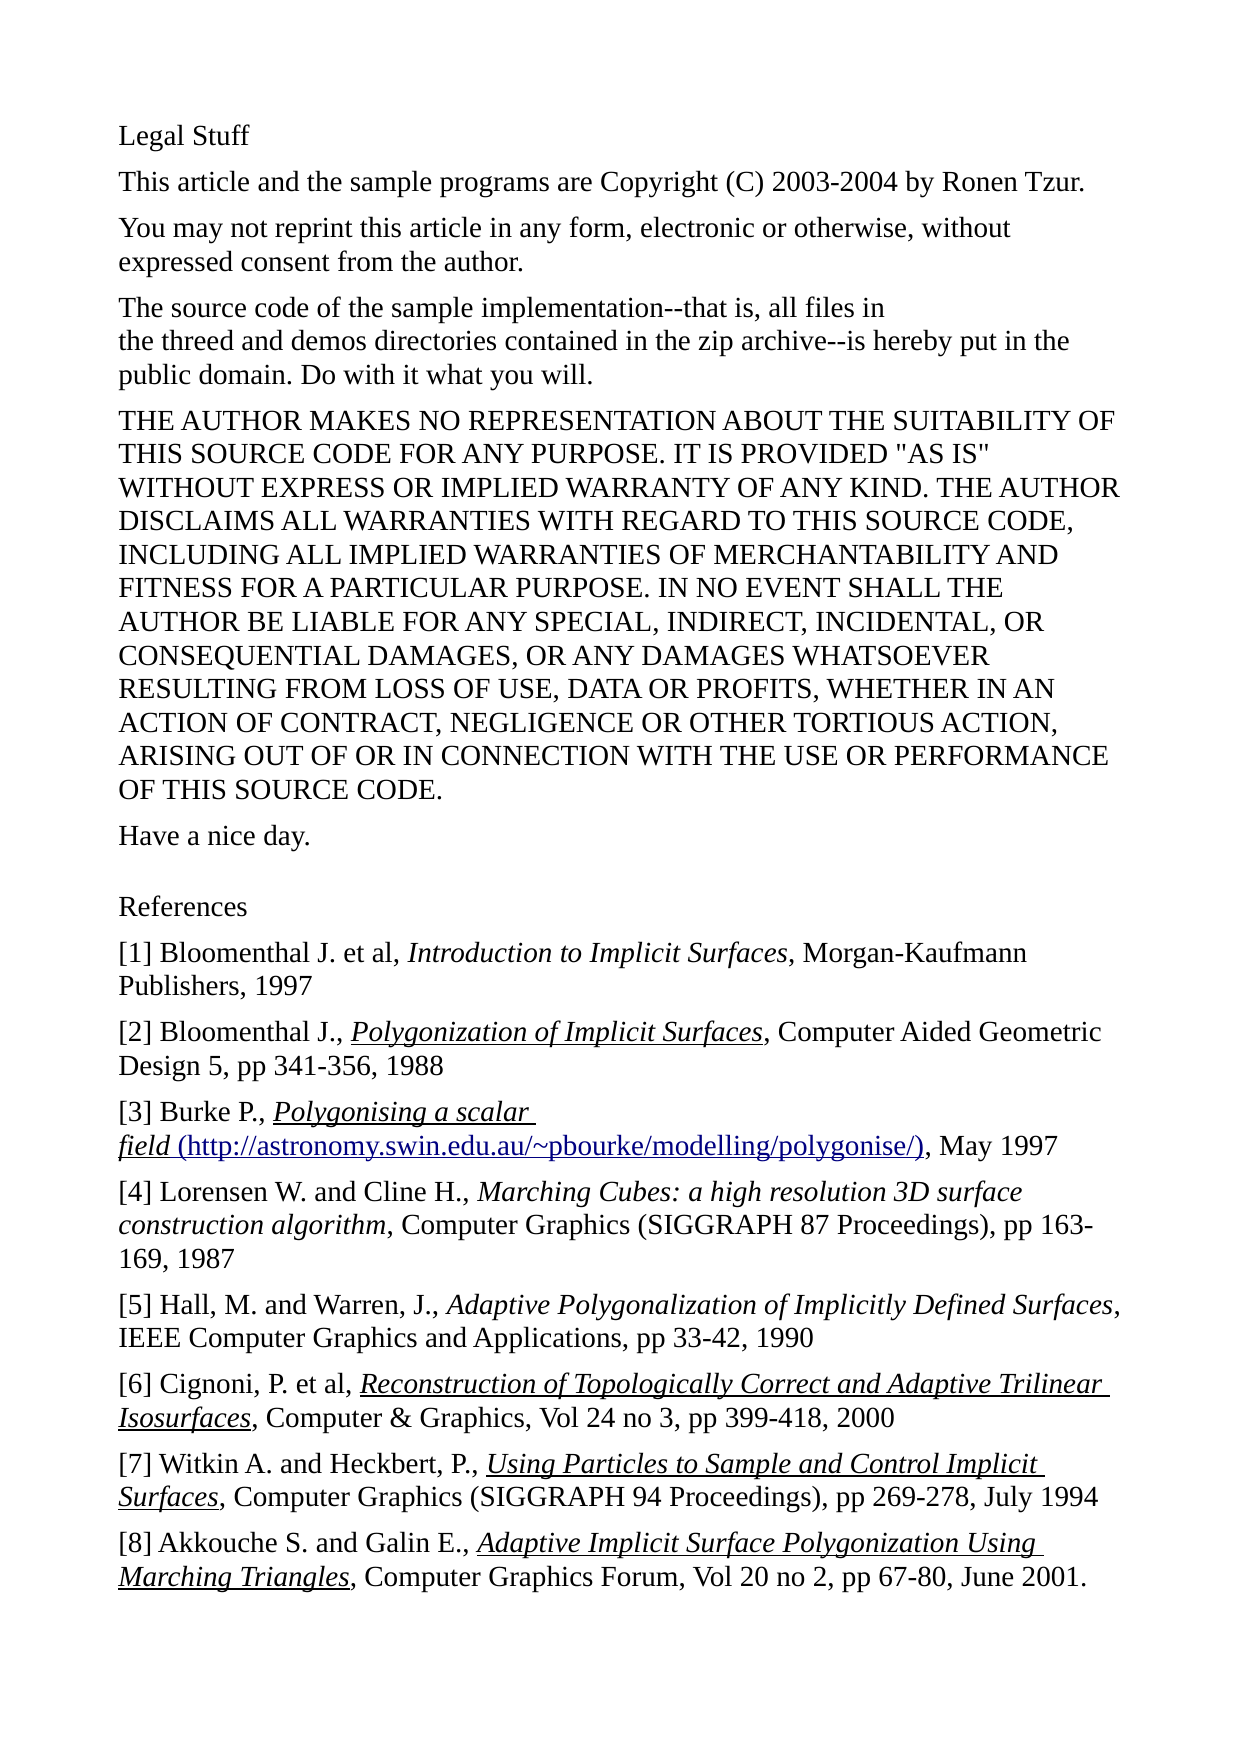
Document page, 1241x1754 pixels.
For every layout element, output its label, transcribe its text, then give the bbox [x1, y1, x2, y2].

text [7] Witkin A. and Heckbert, P., Using Particles to Sample and Control Implicit Surfaces, Computer Graphics (SIGGRAPH 94 Proceedings), pp 269-278, July 1994 [118, 1446, 1122, 1513]
text [3] Burke P., Polygonising a scalar field (http://astronomy.swin.edu.au/~pbourke/modelling/polygonise/), May 1997 [118, 1094, 1122, 1161]
subtitle Legal Stuff [118, 118, 1122, 152]
text [1] Bloomenthal J. et al, Introduction to Implicit Surfaces, Morgan-Kaufmann Publishers, 1997 [118, 935, 1122, 1002]
text This article and the sample programs are Copyright (C) 2003-2004 by Ronen Tzur. [118, 164, 1122, 198]
text The source code of the sample implementation--that is, all files in the threed and demos directories contained in the zip archive--is hereby put in the public domain. Do with it what you will. [118, 290, 1122, 390]
text [2] Bloomenthal J., Polygonization of Implicit Surfaces, Computer Aided Geometric Design 5, pp 341-356, 1988 [118, 1014, 1122, 1082]
text [5] Hall, M. and Warren, J., Adaptive Polygonalization of Implicitly Defined Surfaces, IEEE Computer Graphics and Applications, pp 33-42, 1990 [118, 1287, 1122, 1354]
text You may not reprint this article in any form, electronic or otherwise, without expressed consent from the author. [118, 210, 1122, 277]
text [4] Lorensen W. and Cline H., Marching Cubes: a high resolution 3D surface construction algorithm, Computer Graphics (SIGGRAPH 87 Proceedings), pp 163-169, 1987 [118, 1174, 1122, 1274]
text THE AUTHOR MAKES NO REPRESENTATION ABOUT THE SUITABILITY OF THIS SOURCE CODE FOR ANY PURPOSE. IT IS PROVIDED "AS IS" WITHOUT EXPRESS OR IMPLIED WARRANTY OF ANY KIND. THE AUTHOR DISCLAIMS ALL WARRANTIES WITH REGARD TO THIS SOURCE CODE, INCLUDING ALL IMPLIED WARRANTIES OF MERCHANTABILITY AND FITNESS FOR A PARTICULAR PURPOSE. IN NO EVENT SHALL THE AUTHOR BE LIABLE FOR ANY SPECIAL, INDIRECT, INCIDENTAL, OR CONSEQUENTIAL DAMAGES, OR ANY DAMAGES WHATSOEVER RESULTING FROM LOSS OF USE, DATA OR PROFITS, WHETHER IN AN ACTION OF CONTRACT, NEGLIGENCE OR OTHER TORTIOUS ACTION, ARISING OUT OF OR IN CONNECTION WITH THE USE OR PERFORMANCE OF THIS SOURCE CODE. [118, 403, 1122, 805]
text Have a nice day. [118, 818, 1122, 851]
text [8] Akkouche S. and Galin E., Adaptive Implicit Surface Polygonization Using Marching Triangles, Computer Graphics Forum, Vol 20 no 2, pp 67-80, June 2001. [118, 1526, 1122, 1593]
subtitle References [118, 889, 1122, 922]
text [6] Cignoni, P. et al, Reconstruction of Topologically Correct and Adaptive Trilinear Isosurfaces, Computer & Graphics, Vol 24 no 3, pp 399-418, 2000 [118, 1366, 1122, 1433]
